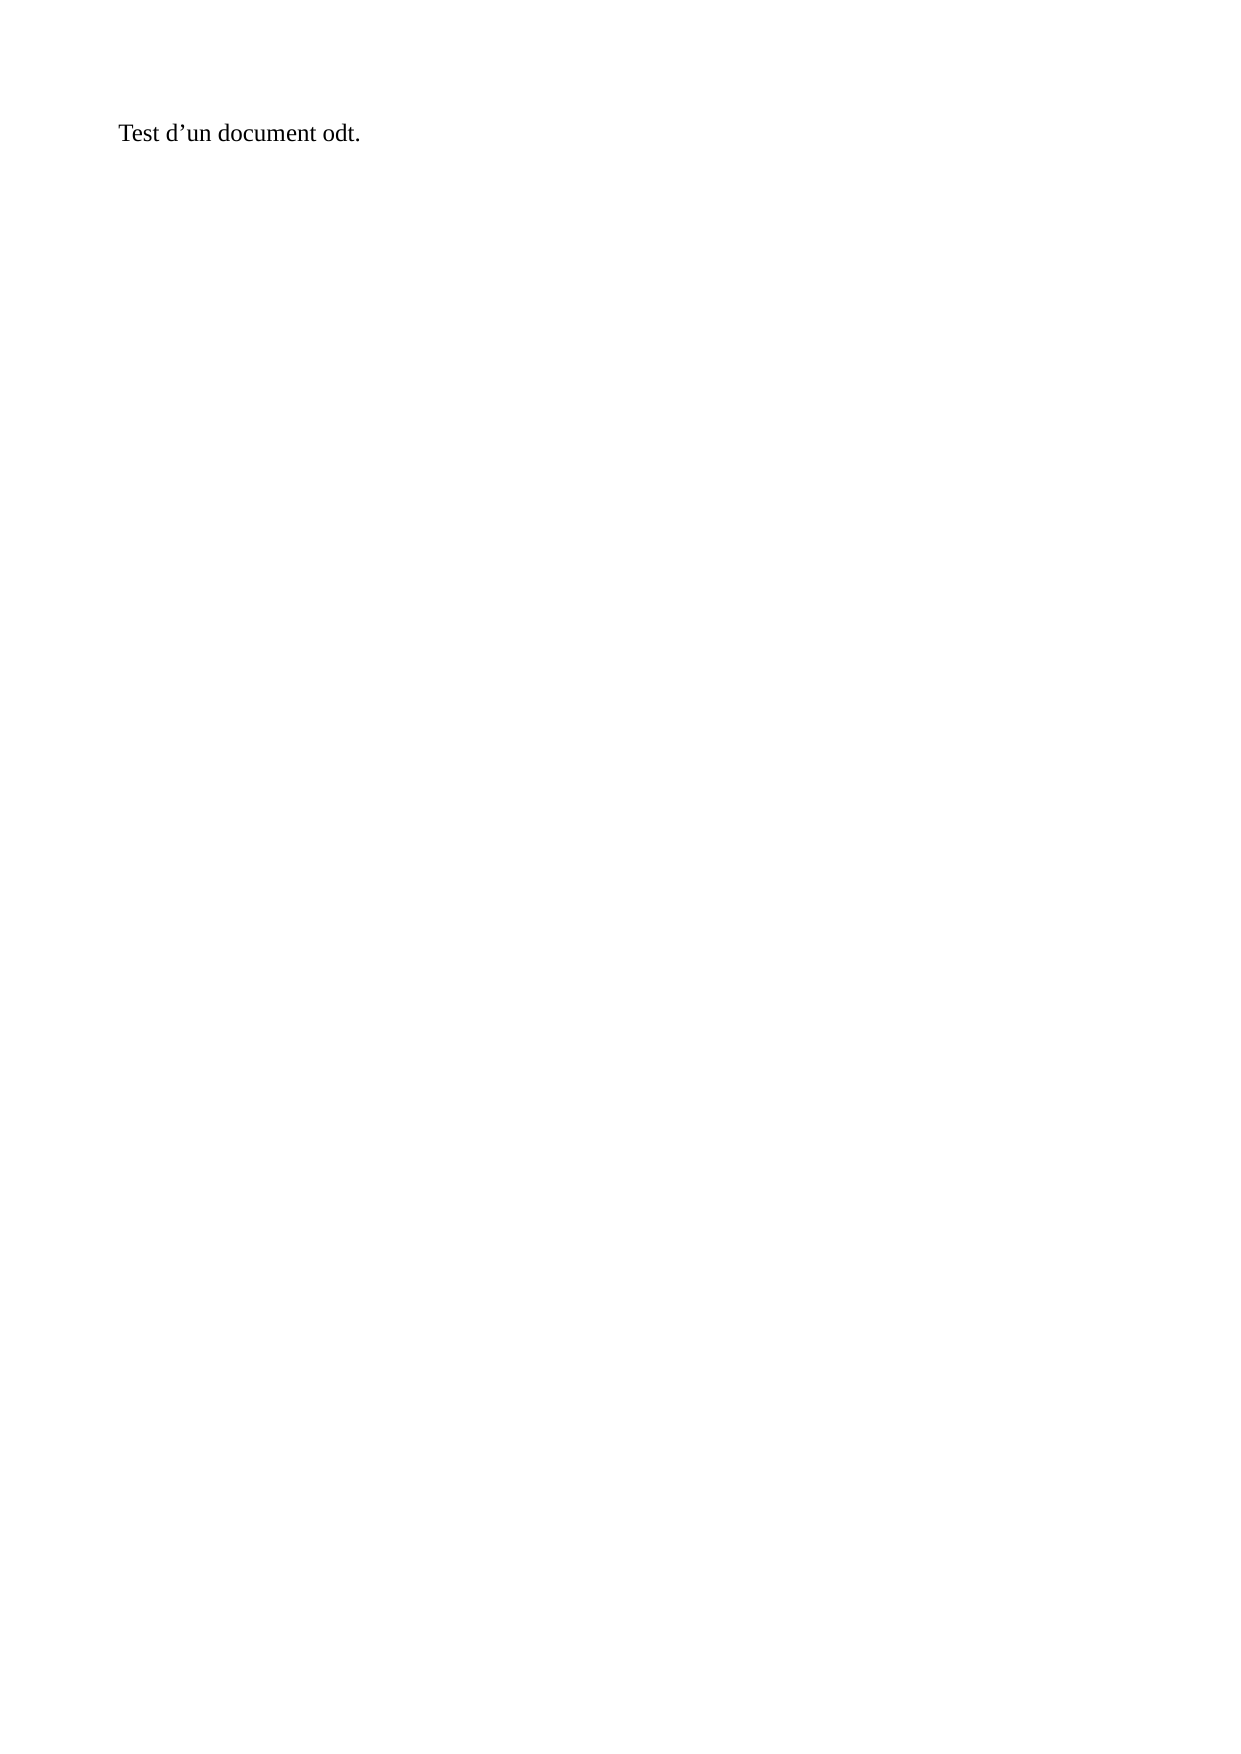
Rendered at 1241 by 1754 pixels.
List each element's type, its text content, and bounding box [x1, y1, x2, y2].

text Test d’un document odt. [118, 118, 1122, 147]
